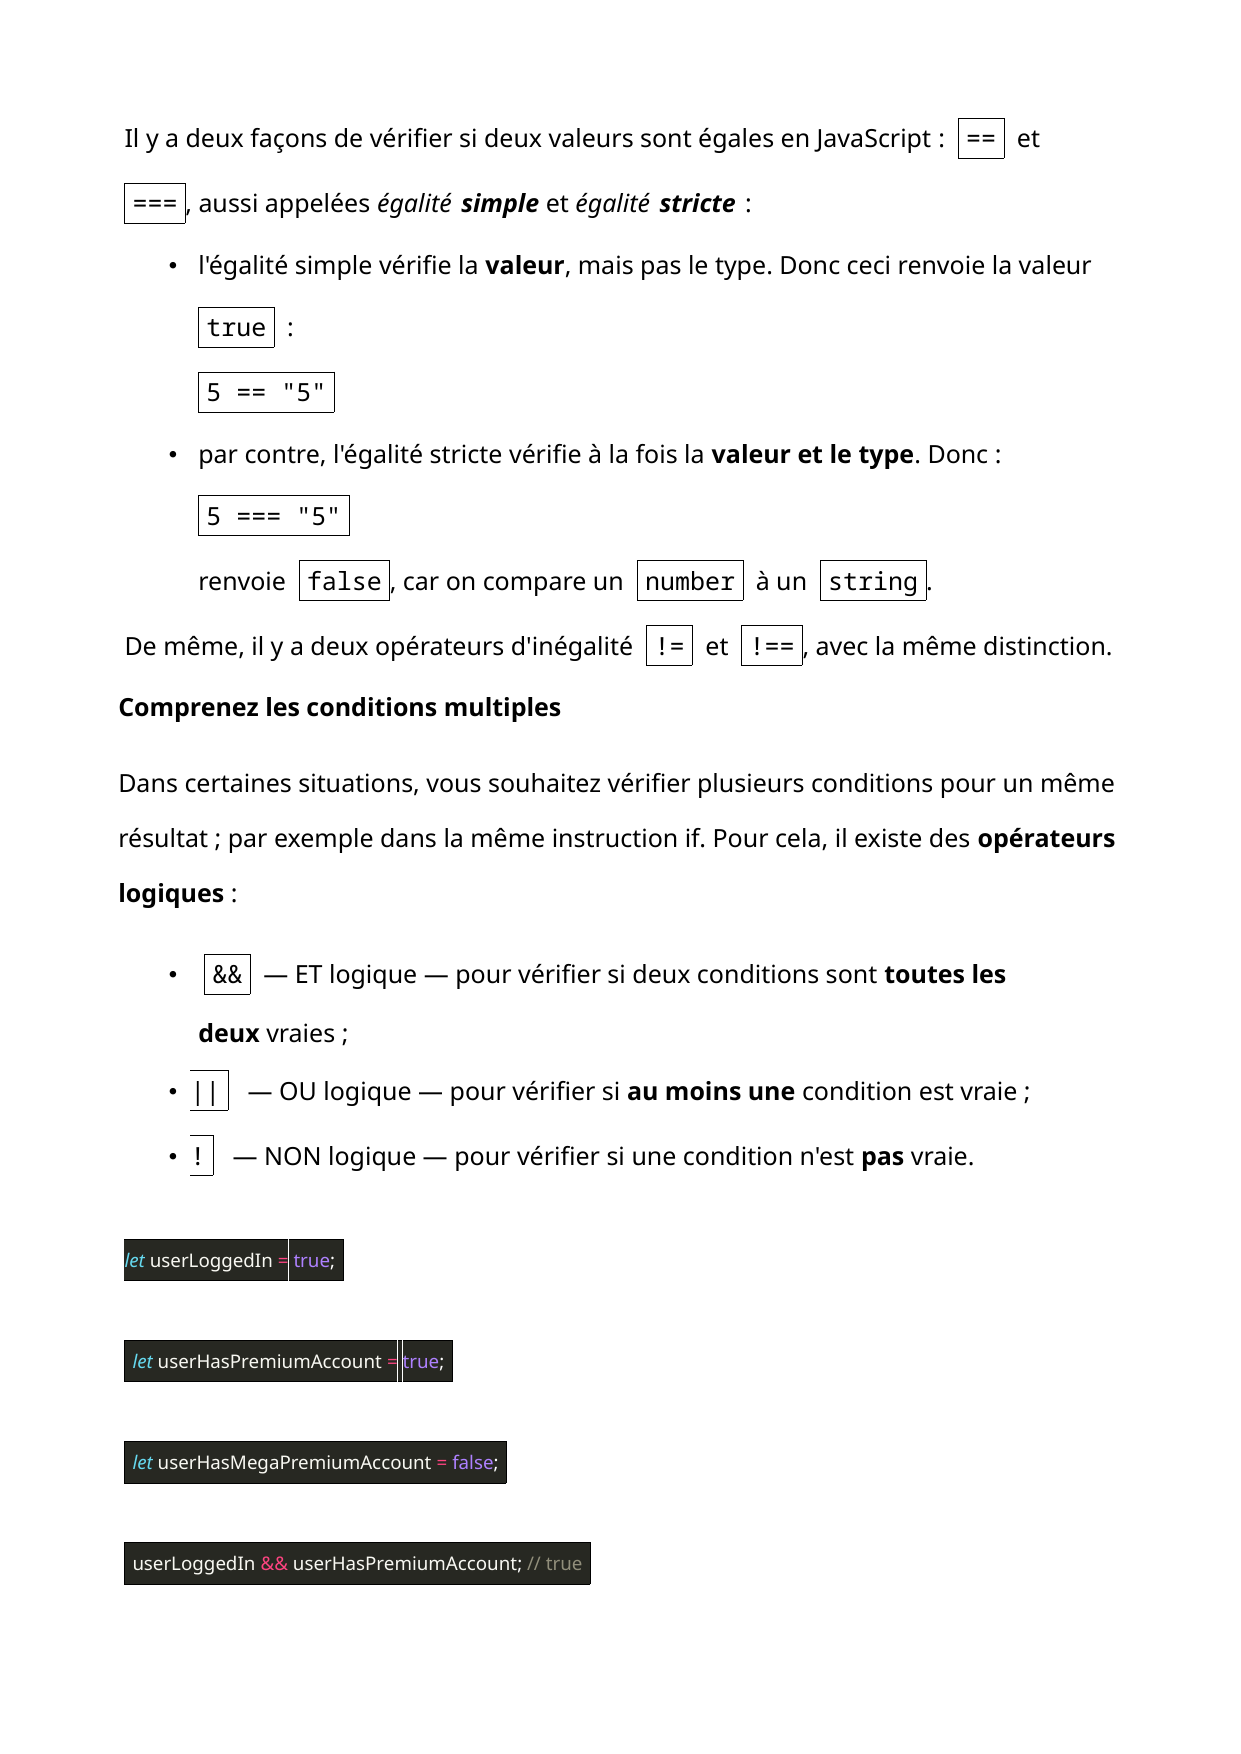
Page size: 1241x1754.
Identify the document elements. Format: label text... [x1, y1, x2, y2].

text !== [742, 626, 802, 665]
text [591, 1542, 1111, 1584]
text let userLoggedIn = true; [124, 1240, 343, 1280]
text et [693, 625, 741, 665]
text Il y a deux façons de vérifier si deux valeurs sont égales en JavaScript : == et ===, aussi appelées égalité simple et égalité stricte : [124, 118, 1116, 223]
text != [647, 626, 692, 665]
text De même, il y a deux opérateurs d'inégalité [124, 625, 646, 665]
subtitle Comprenez les conditions multiples [118, 690, 1122, 724]
text Dans certaines situations, vous souhaitez vérifier plusieurs conditions pour un même résultat ; par exemple dans la même instruction if. Pour cela, il existe des opérateurs logiques : [118, 765, 1122, 909]
list l'égalité simple vérifie la valeur, mais pas le type. Donc ceci renvoie la valeur true : 5 == "5" [168, 248, 1116, 412]
text , avec la même distinction. [803, 625, 1116, 665]
text userLoggedIn && userHasPremiumAccount; // true [125, 1543, 590, 1584]
text let userHasMegaPremiumAccount = false; [125, 1442, 506, 1483]
list || — OU logique — pour vérifier si au moins une condition est vraie ; [229, 1070, 1116, 1110]
text [344, 1239, 1111, 1281]
text [507, 1441, 1111, 1483]
list par contre, l'égalité stricte vérifie à la fois la valeur et le type. Donc : 5 === "5" renvoie false, car on compare un number à un string. [168, 437, 1116, 600]
text let userHasPremiumAccount = true; [125, 1341, 452, 1381]
list && — ET logique — pour vérifier si deux conditions sont toutes les deux vraies ; [168, 954, 1116, 1049]
text [453, 1340, 1111, 1382]
list || — OU logique — pour vérifier si au moins une condition est vraie ; [168, 1070, 228, 1110]
list ! — NON logique — pour vérifier si une condition n'est pas vraie. [168, 1135, 213, 1175]
list ! — NON logique — pour vérifier si une condition n'est pas vraie. [214, 1135, 1116, 1175]
